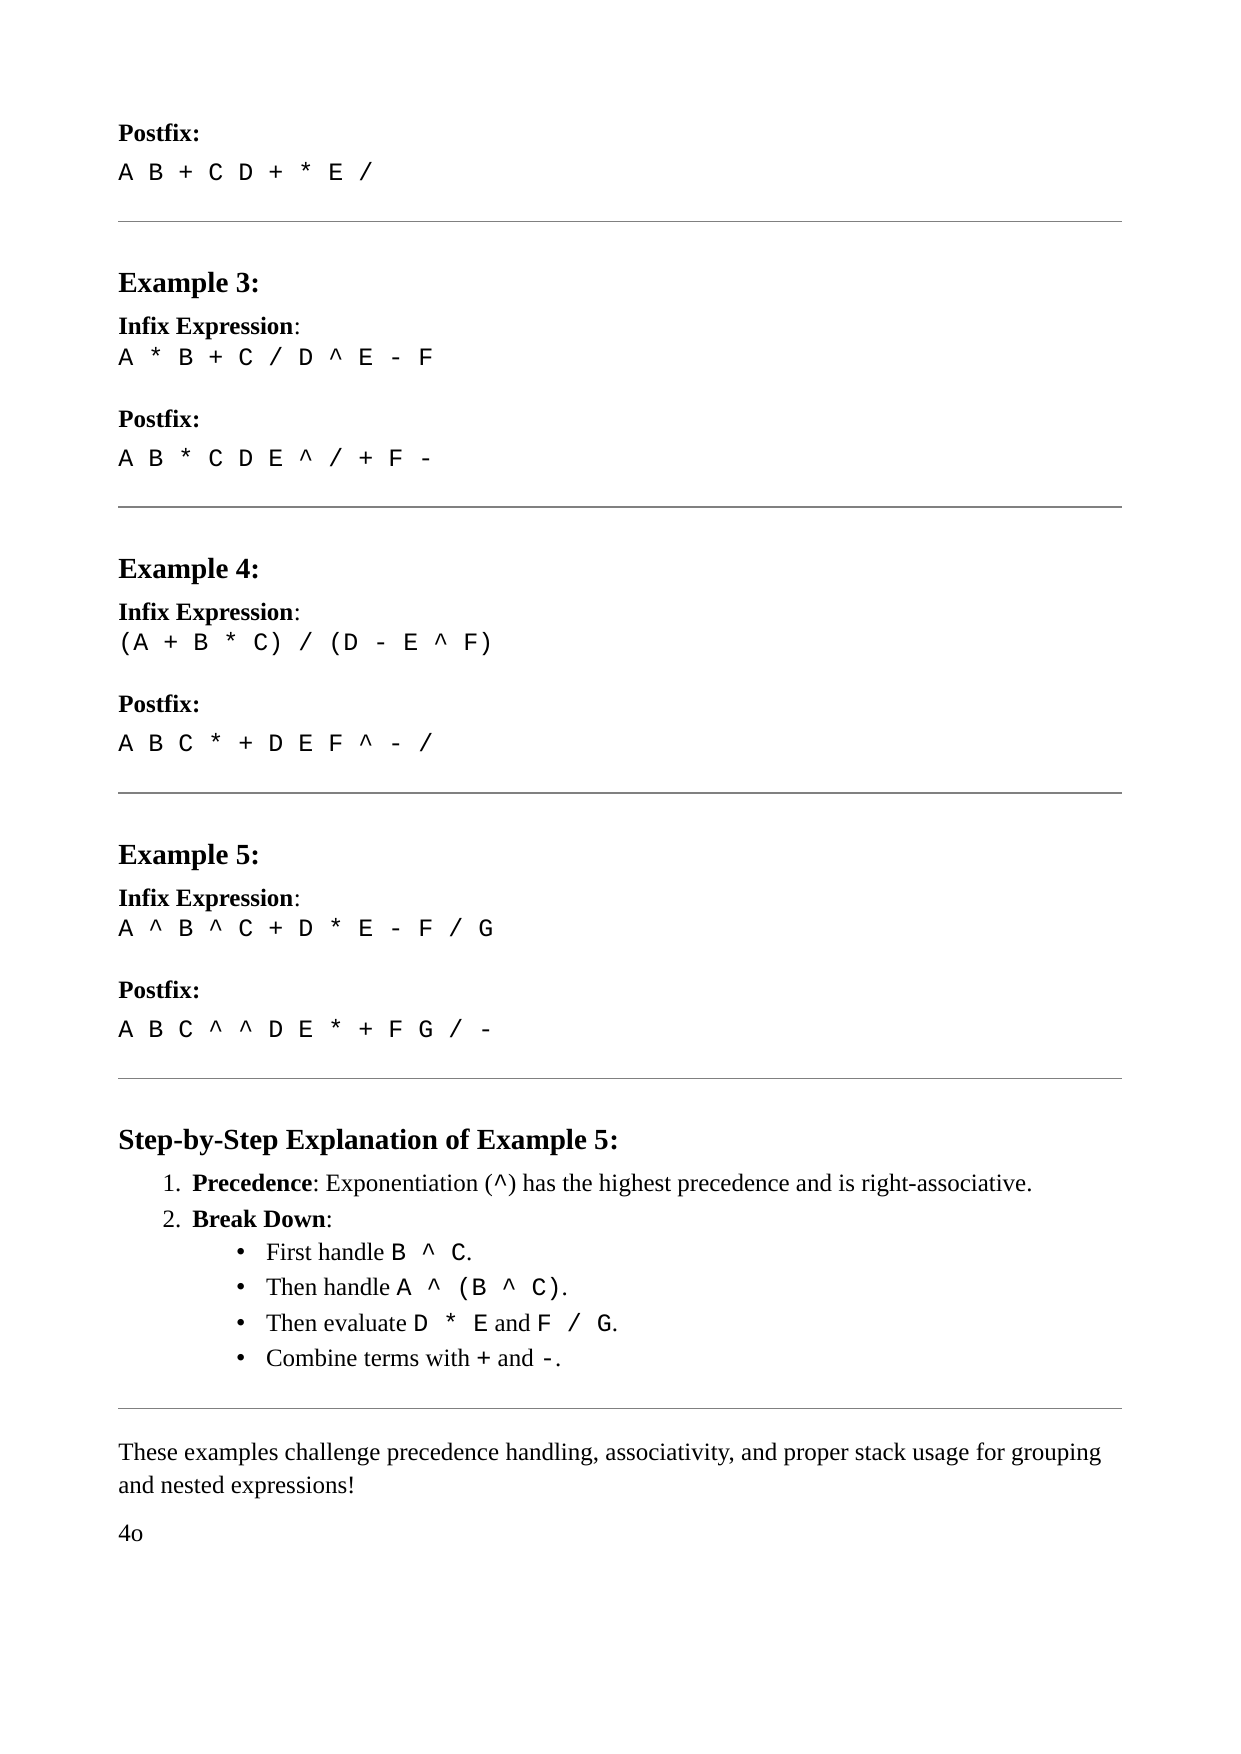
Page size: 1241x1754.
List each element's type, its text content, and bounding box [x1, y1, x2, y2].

text These examples challenge precedence handling, associativity, and proper stack usage for grouping and nested expressions! [118, 1437, 1122, 1499]
subtitle Postfix: [118, 404, 1122, 433]
text A B * C D E ^ / + F - [118, 445, 1122, 473]
text 4o [118, 1518, 1122, 1547]
text A B + C D + * E / [118, 159, 1122, 188]
text A B C ^ ^ D E * + F G / - [118, 1017, 1122, 1045]
text Infix Expression: A * B + C / D ^ E - F [118, 311, 1122, 373]
subtitle Postfix: [118, 975, 1122, 1004]
text Infix Expression: (A + B * C) / (D - E ^ F) [118, 597, 1122, 658]
list Then evaluate D * E and F / G. [236, 1308, 1122, 1339]
list First handle B ^ C. [236, 1237, 1122, 1268]
text Infix Expression: A ^ B ^ C + D * E - F / G [118, 883, 1122, 944]
subtitle Example 3: [118, 265, 1122, 299]
list Precedence: Exponentiation (^) has the highest precedence and is right-associative. [162, 1168, 1122, 1199]
subtitle Example 4: [118, 551, 1122, 584]
text A B C * + D E F ^ - / [118, 731, 1122, 759]
subtitle Postfix: [118, 689, 1122, 718]
list Combine terms with + and -. [236, 1343, 1122, 1374]
list Then handle A ^ (B ^ C). [236, 1272, 1122, 1303]
subtitle Example 5: [118, 837, 1122, 870]
list Break Down: [162, 1204, 1122, 1233]
subtitle Step-by-Step Explanation of Example 5: [118, 1122, 1122, 1156]
subtitle Postfix: [118, 118, 1122, 147]
